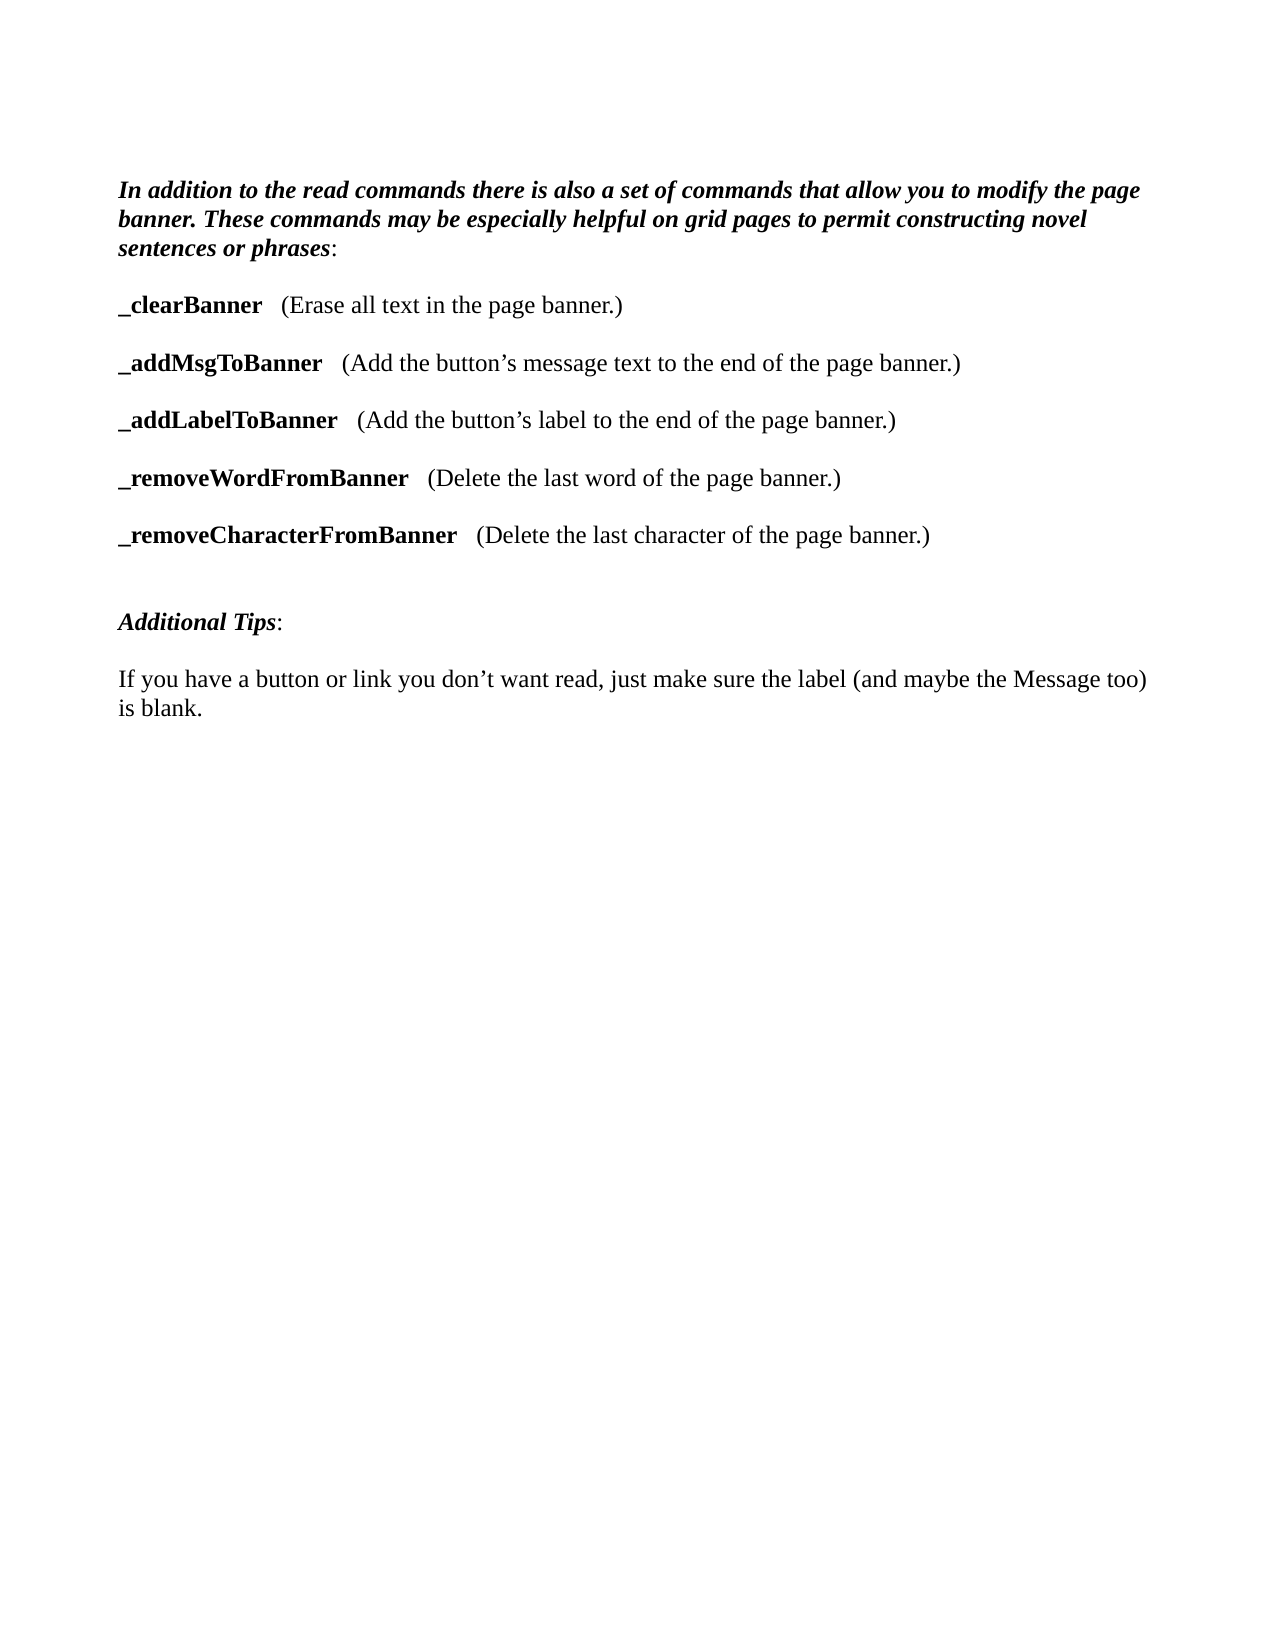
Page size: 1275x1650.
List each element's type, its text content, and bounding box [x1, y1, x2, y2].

text _removeWordFromBanner (Delete the last word of the page banner.) [118, 463, 1157, 492]
text _addLabelToBanner (Add the button’s label to the end of the page banner.) [118, 406, 1157, 434]
text In addition to the read commands there is also a set of commands that allow you to modify the page banner. These commands may be especially helpful on grid pages to permit constructing novel sentences or phrases: [118, 176, 1157, 262]
text _removeCharacterFromBanner (Delete the last character of the page banner.) [118, 521, 1157, 549]
text Additional Tips: [118, 607, 1157, 636]
text If you have a button or link you don’t want read, just make sure the label (and maybe the Message too) is blank. [118, 664, 1157, 722]
text _clearBanner (Erase all text in the page banner.) [118, 291, 1157, 319]
text _addMsgToBanner (Add the button’s message text to the end of the page banner.) [118, 348, 1157, 377]
